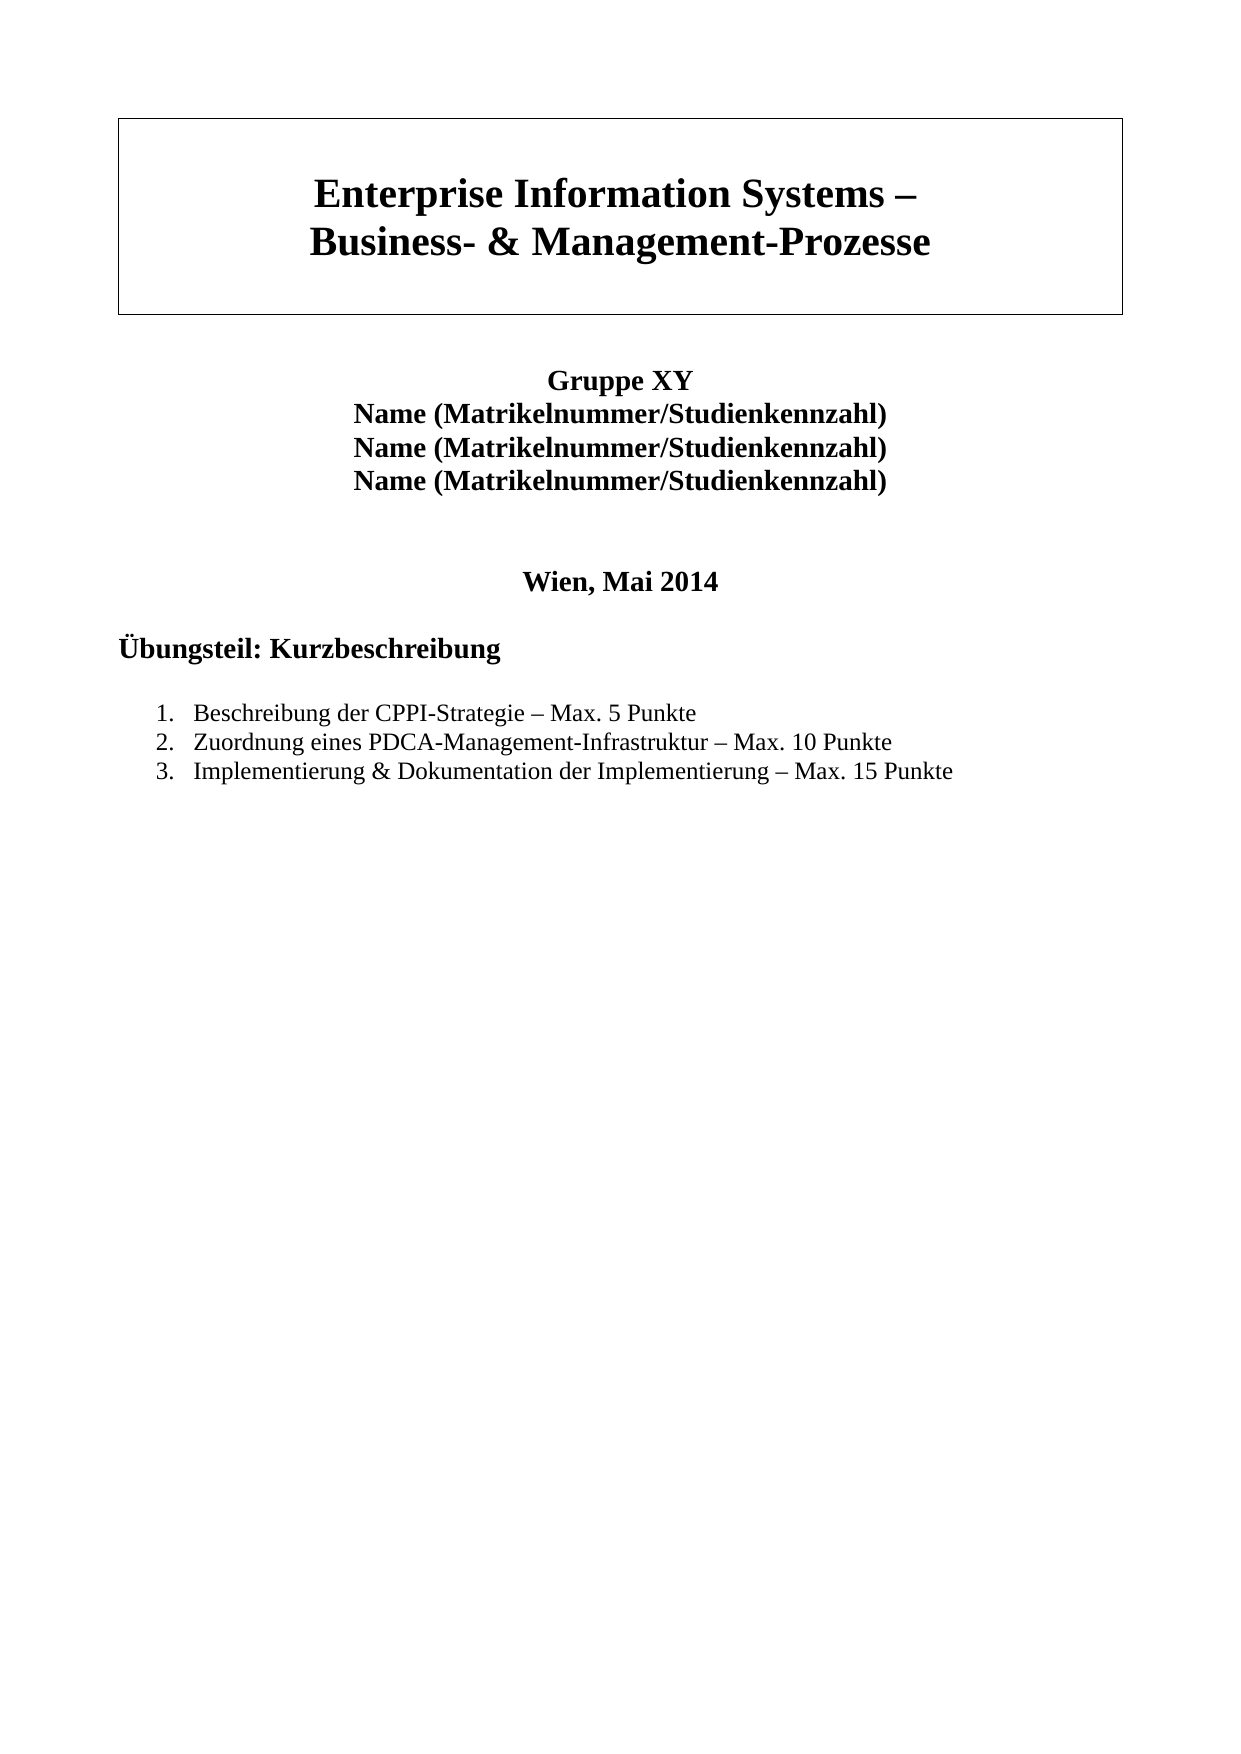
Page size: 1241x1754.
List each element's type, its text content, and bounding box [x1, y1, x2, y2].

list Implementierung & Dokumentation der Implementierung – Max. 15 Punkte [156, 756, 1122, 784]
text Wien, Mai 2014 [118, 564, 1122, 598]
list Zuordnung eines PDCA-Management-Infrastruktur – Max. 10 Punkte [156, 727, 1122, 756]
list Beschreibung der CPPI-Strategie – Max. 5 Punkte [156, 698, 1122, 727]
text Business- & Management-Prozesse [119, 214, 1122, 264]
text Gruppe XY [118, 363, 1122, 396]
text Name (Matrikelnummer/Studienkennzahl) [118, 396, 1122, 430]
text Übungsteil: Kurzbeschreibung [118, 631, 1122, 665]
text Name (Matrikelnummer/Studienkennzahl) [118, 430, 1122, 463]
text Enterprise Information Systems – [119, 166, 1122, 214]
text Name (Matrikelnummer/Studienkennzahl) [118, 463, 1122, 497]
